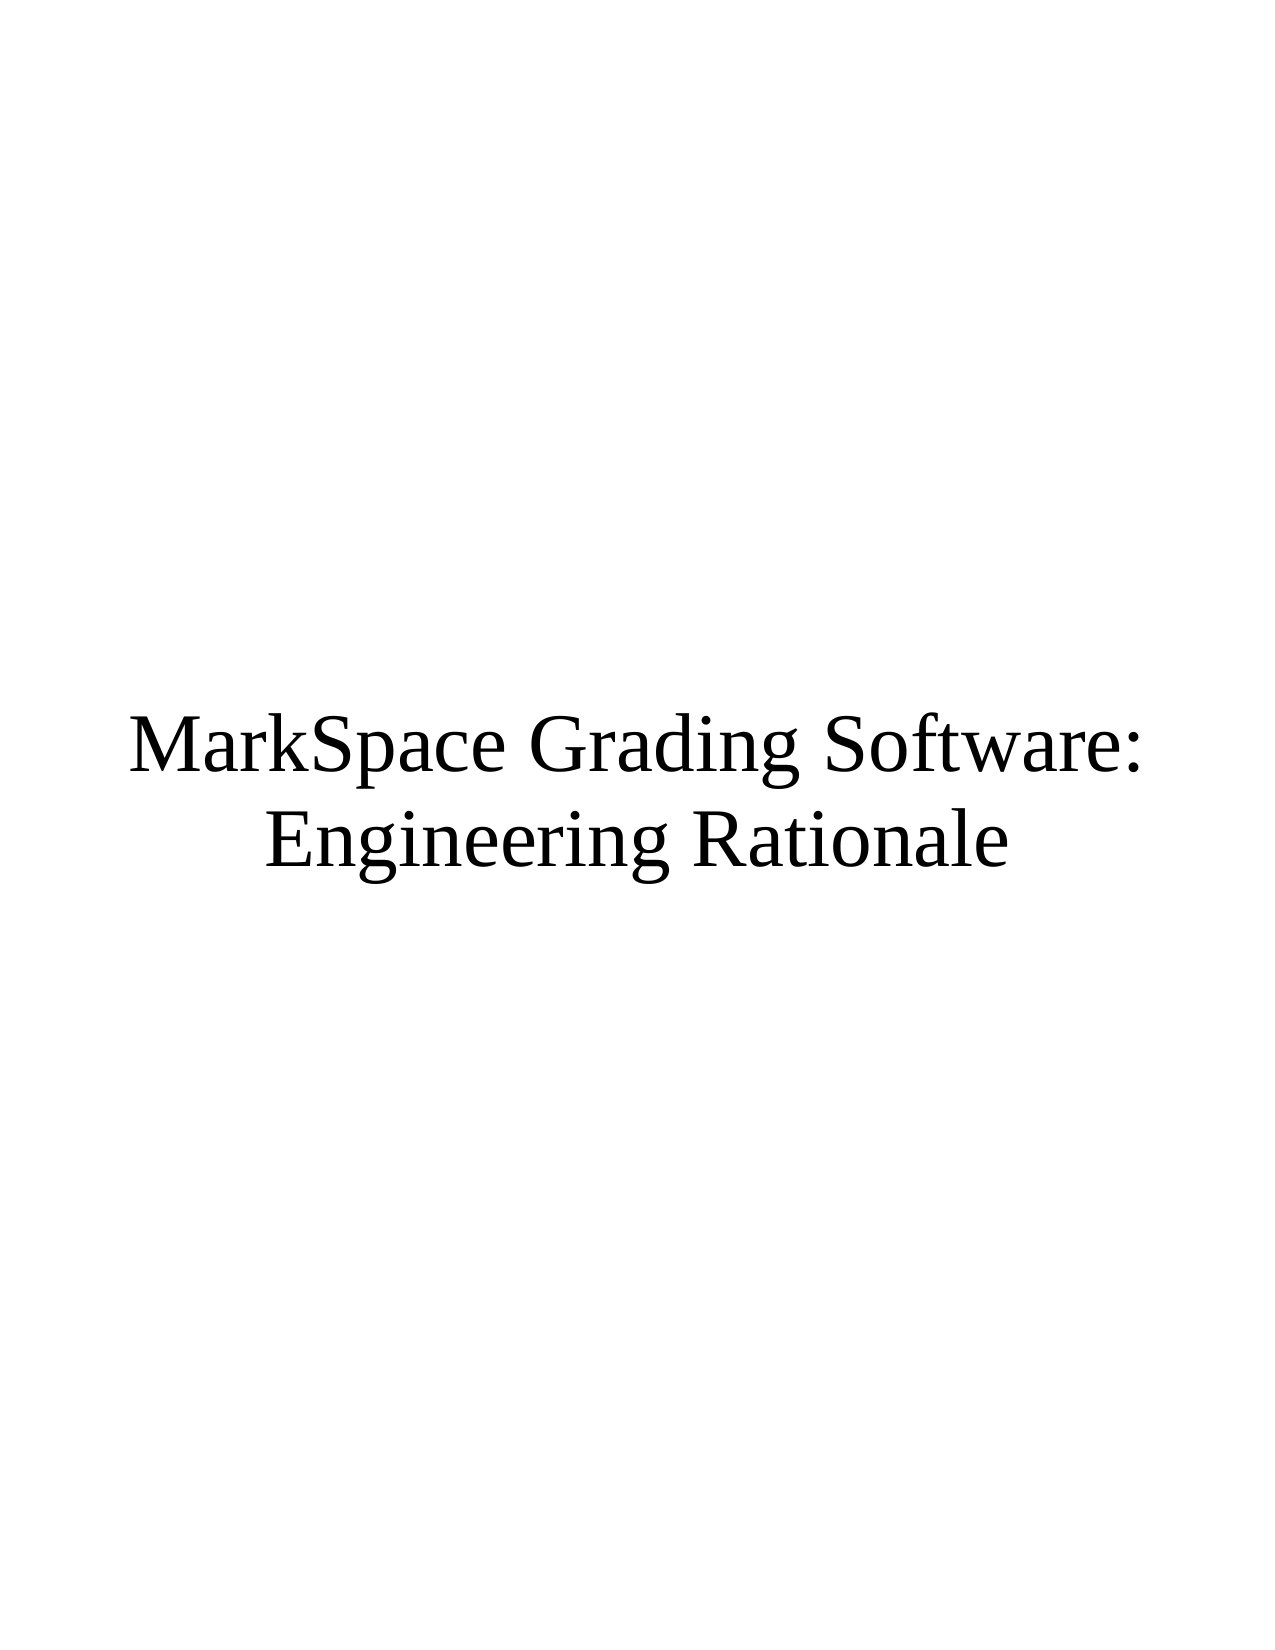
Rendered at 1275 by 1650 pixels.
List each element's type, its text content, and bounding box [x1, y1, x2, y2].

text MarkSpace Grading Software: Engineering Rationale [118, 693, 1157, 885]
text ­ [118, 118, 1157, 214]
